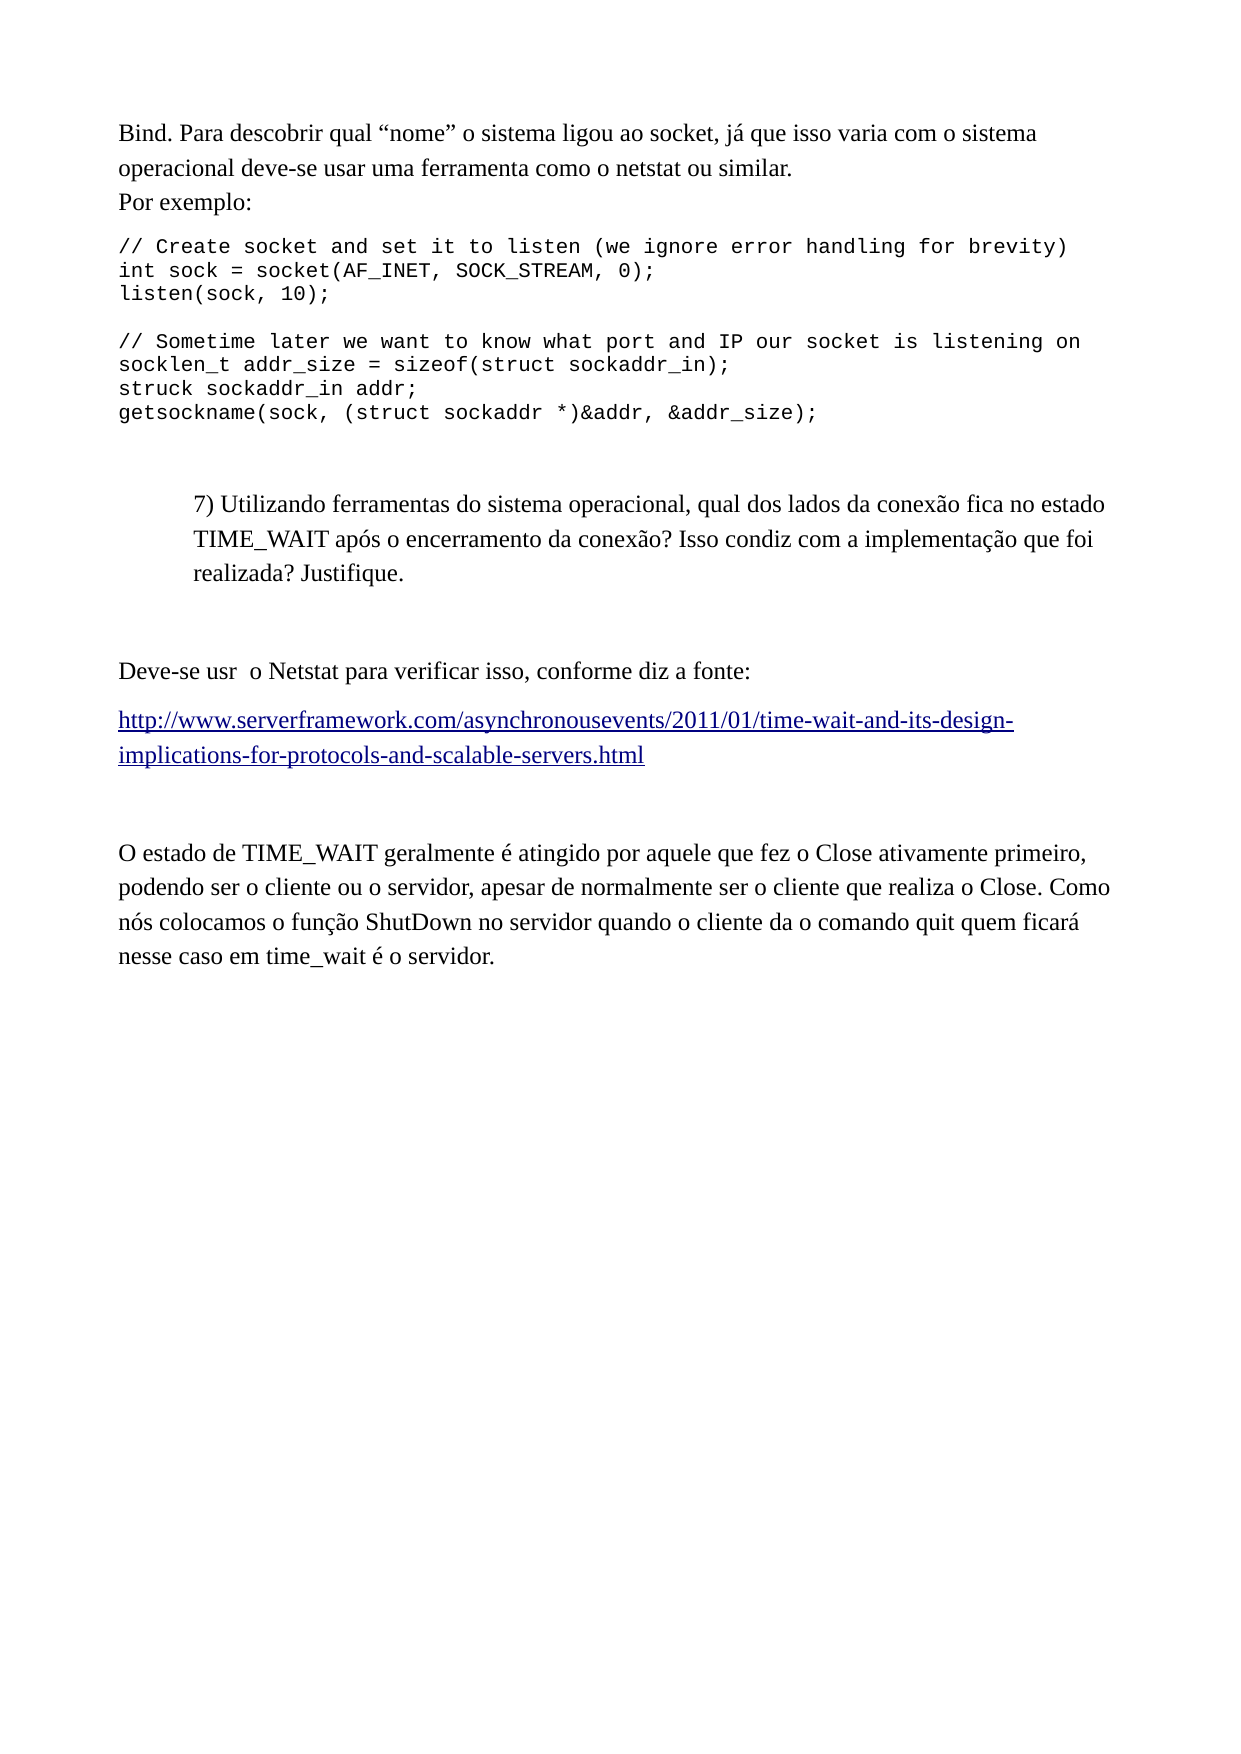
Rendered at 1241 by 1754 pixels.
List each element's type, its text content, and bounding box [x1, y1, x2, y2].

text listen(sock, 10); [118, 283, 1122, 307]
text socklen_t addr_size = sizeof(struct sockaddr_in); [118, 354, 1122, 378]
text Por exemplo: [118, 187, 1122, 216]
list 7) Utilizando ferramentas do sistema operacional, qual dos lados da conexão fica no estado TIME_WAIT após o encerramento da conexão? Isso condiz com a implementação que foi realizada? Justifique. [164, 489, 1122, 587]
text O estado de TIME_WAIT geralmente é atingido por aquele que fez o Close ativamente primeiro, podendo ser o cliente ou o servidor, apesar de normalmente ser o cliente que realiza o Close. Como nós colocamos o função ShutDown no servidor quando o cliente da o comando quit quem ficará nesse caso em time_wait é o servidor. [118, 838, 1122, 970]
text struck sockaddr_in addr; [118, 378, 1122, 402]
text Bind. Para descobrir qual “nome” o sistema ligou ao socket, já que isso varia com o sistema operacional deve-se usar uma ferramenta como o netstat ou similar. [118, 118, 1122, 181]
text Deve-se usr o Netstat para verificar isso, conforme diz a fonte: [118, 656, 1122, 685]
text // Create socket and set it to listen (we ignore error handling for brevity) [118, 236, 1122, 260]
text int sock = socket(AF_INET, SOCK_STREAM, 0); [118, 260, 1122, 283]
text // Sometime later we want to know what port and IP our socket is listening on [118, 331, 1122, 354]
text getsockname(sock, (struct sockaddr *)&addr, &addr_size); [118, 402, 1122, 425]
text http://www.serverframework.com/asynchronousevents/2011/01/time-wait-and-its-design-implications-for-protocols-and-scalable-servers.html [118, 705, 1122, 769]
